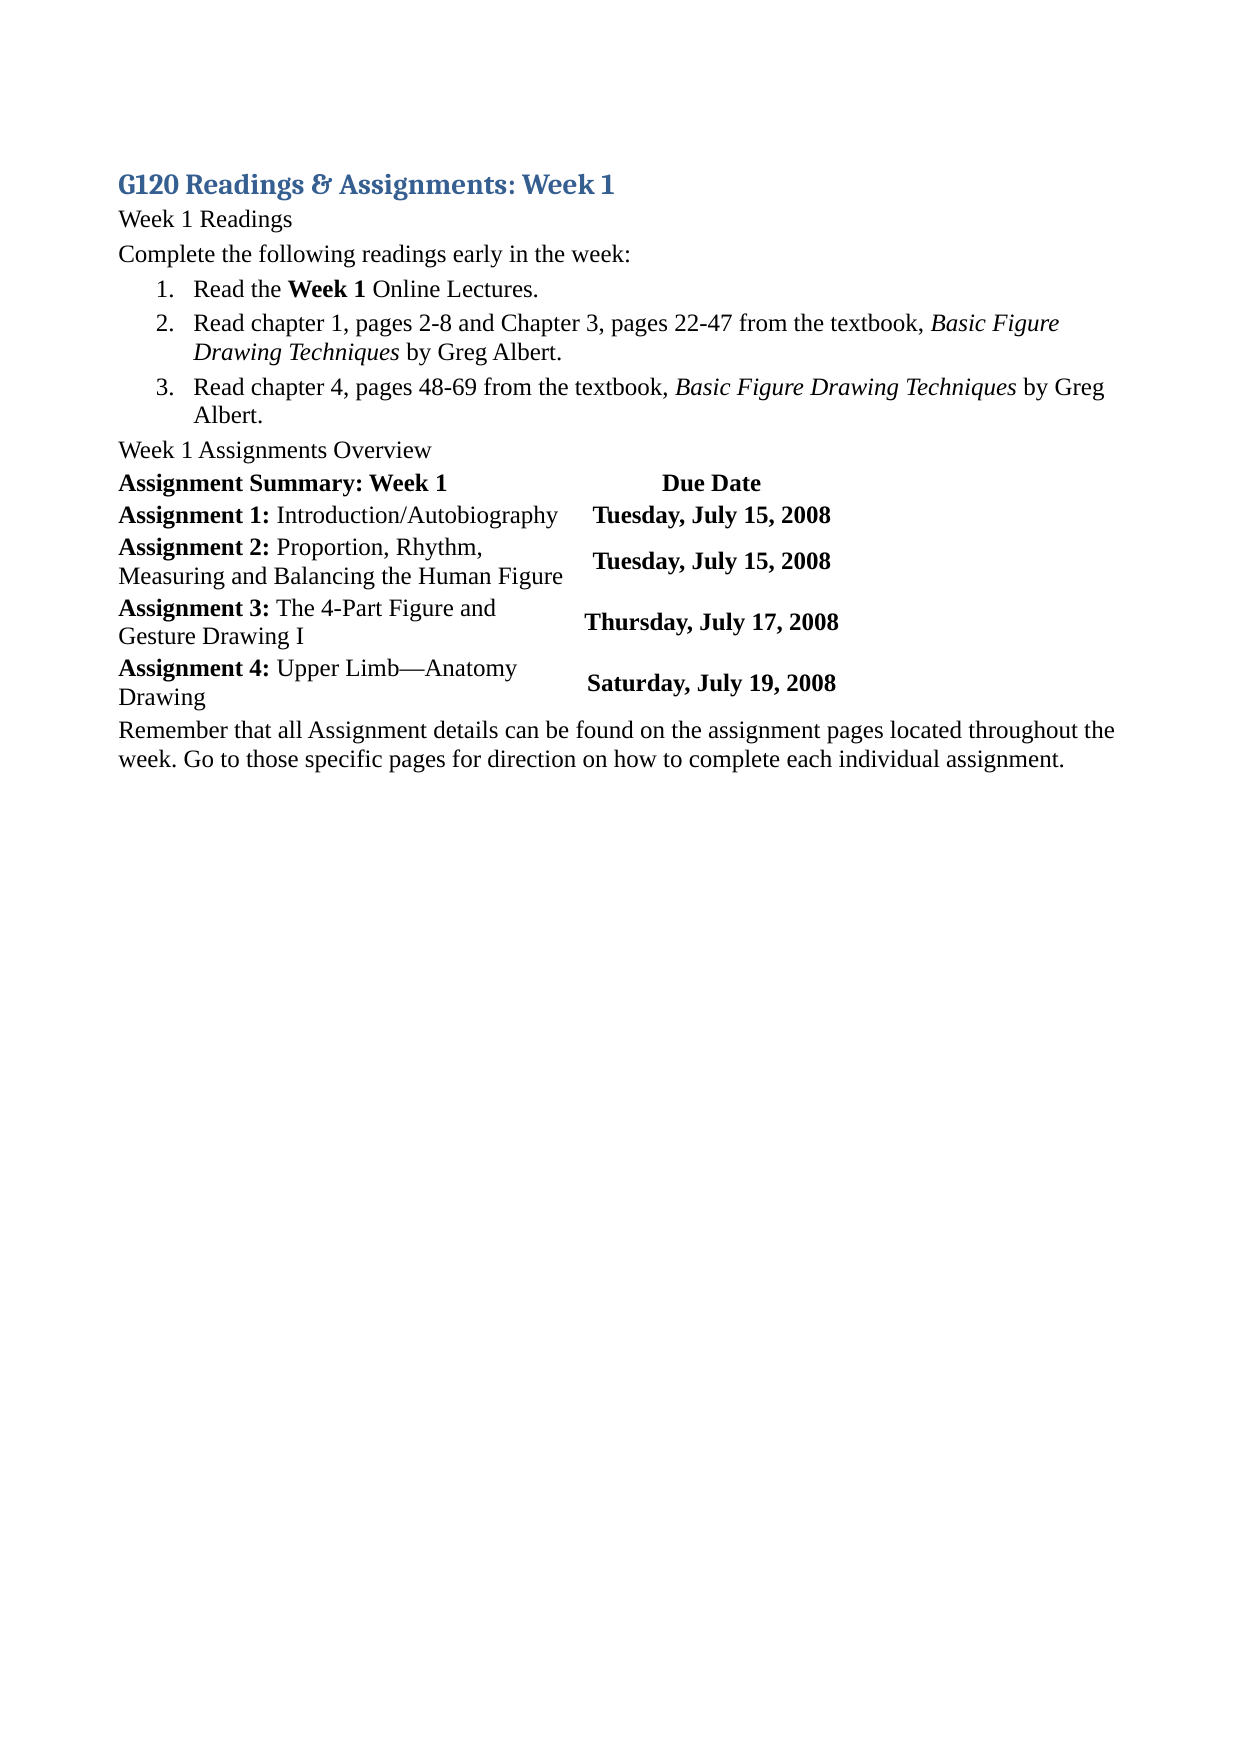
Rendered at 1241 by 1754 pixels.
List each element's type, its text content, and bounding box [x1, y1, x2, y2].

table_cell Tuesday, July 15, 2008 [566, 530, 863, 591]
subtitle G120 Readings & Assignments: Week 1 [118, 168, 1122, 202]
table_cell Tuesday, July 15, 2008 [566, 499, 863, 530]
text Week 1 Assignments Overview [118, 435, 1122, 464]
table_cell Saturday, July 19, 2008 [566, 652, 863, 712]
table_cell Assignment 2: Proportion, Rhythm, Measuring and Balancing the Human Figure [117, 530, 566, 591]
list Read chapter 1, pages 2-8 and Chapter 3, pages 22-47 from the textbook, Basic Figure Drawing Techniques by Greg Albert. [156, 308, 1122, 366]
text Remember that all Assignment details can be found on the assignment pages located throughout the week. Go to those specific pages for direction on how to complete each individual assignment. [118, 715, 1122, 773]
table_cell Thursday, July 17, 2008 [566, 591, 863, 652]
table_header Due Date [566, 467, 863, 498]
table_cell Assignment 3: The 4-Part Figure and Gesture Drawing I [117, 591, 566, 652]
table_cell Assignment 1: Introduction/Autobiography [117, 499, 566, 530]
table_header Assignment Summary: Week 1 [117, 467, 566, 498]
table_cell Assignment 4: Upper Limb—Anatomy Drawing [117, 652, 566, 712]
text Complete the following readings early in the week: [118, 239, 1122, 268]
list Read the Week 1 Online Lectures. [156, 274, 1122, 302]
list Read chapter 4, pages 48-69 from the textbook, Basic Figure Drawing Techniques by Greg Albert. [156, 372, 1122, 429]
text Week 1 Readings [118, 204, 1122, 233]
